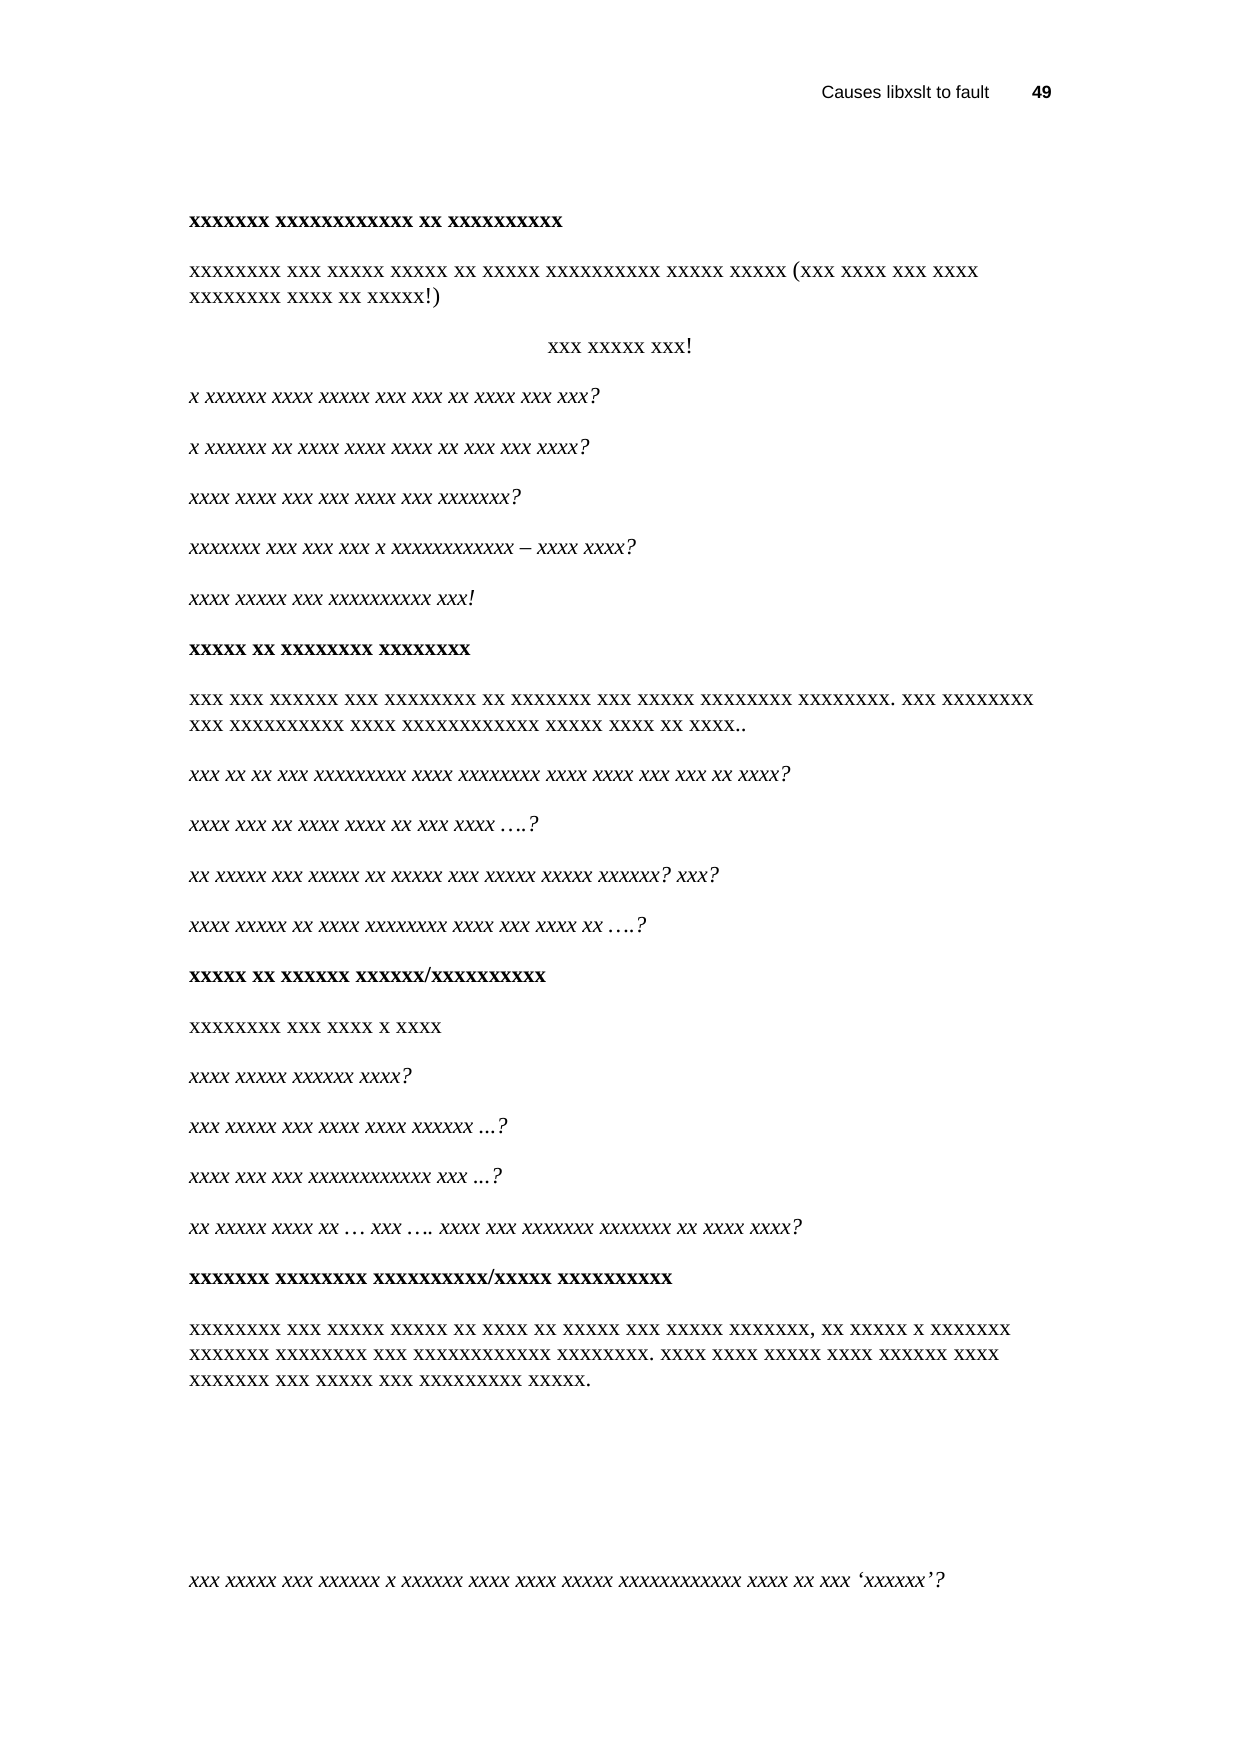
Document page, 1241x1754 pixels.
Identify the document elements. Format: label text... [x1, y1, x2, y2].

text xxxx xxxx xxx xxx xxxx xxx xxxxxxx? [189, 484, 1051, 509]
text xxx xxxxx xxx xxxx xxxx xxxxxx ...? [189, 1113, 1051, 1139]
text xxxx xxxxx xxxxxx xxxx? [189, 1063, 1051, 1088]
text x xxxxxx xx xxxx xxxx xxxx xx xxx xxx xxxx? [189, 433, 1051, 459]
text xxx xxxxx xxx! [189, 333, 1051, 358]
text xxxxxxxx xxx xxxx x xxxx [189, 1012, 1051, 1038]
text xxxxxxx xxxxxxxx xxxxxxxxxx/xxxxx xxxxxxxxxx [189, 1264, 1051, 1289]
text xxxxxxxx xxx xxxxx xxxxx xx xxxxx xxxxxxxxxx xxxxx xxxxx (xxx xxxx xxx xxxx xxxxxxxx xxxx xx xxxxx!) [189, 257, 1051, 308]
text xxxxx xx xxxxxx xxxxxx/xxxxxxxxxx [189, 962, 1051, 988]
text xxxxxxx xxxxxxxxxxxx xx xxxxxxxxxx [189, 207, 1051, 232]
text xxxx xxx xxx xxxxxxxxxxxx xxx ...? [189, 1163, 1051, 1189]
text xxx xxx xxxxxx xxx xxxxxxxx xx xxxxxxx xxx xxxxx xxxxxxxx xxxxxxxx. xxx xxxxxxxx xxx xxxxxxxxxx xxxx xxxxxxxxxxxx xxxxx xxxx xx xxxx.. [189, 685, 1051, 736]
text xx xxxxx xxx xxxxx xx xxxxx xxx xxxxx xxxxx xxxxxx? xxx? [189, 862, 1051, 887]
text x xxxxxx xxxx xxxxx xxx xxx xx xxxx xxx xxx? [189, 383, 1051, 409]
text xxxx xxxxx xxx xxxxxxxxxx xxx! [189, 584, 1051, 610]
text xxx xx xx xxx xxxxxxxxx xxxx xxxxxxxx xxxx xxxx xxx xxx xx xxxx? [189, 761, 1051, 786]
text xxxxx xx xxxxxxxx xxxxxxxx [189, 635, 1051, 660]
text xxxx xxxxx xx xxxx xxxxxxxx xxxx xxx xxxx xx ….? [189, 912, 1051, 937]
text xxxxxxxx xxx xxxxx xxxxx xx xxxx xx xxxxx xxx xxxxx xxxxxxx, xx xxxxx x xxxxxxx xxxxxxx xxxxxxxx xxx xxxxxxxxxxxx xxxxxxxx. xxxx xxxx xxxxx xxxx xxxxxx xxxx xxxxxxx xxx xxxxx xxx xxxxxxxxx xxxxx. [189, 1314, 1051, 1391]
text xxxxxxx xxx xxx xxx x xxxxxxxxxxxx – xxxx xxxx? [189, 534, 1051, 560]
text xx xxxxx xxxx xx … xxx …. xxxx xxx xxxxxxx xxxxxxx xx xxxx xxxx? [189, 1214, 1051, 1239]
text xxxx xxx xx xxxx xxxx xx xxx xxxx ….? [189, 811, 1051, 837]
text xxx xxxxx xxx xxxxxx x xxxxxx xxxx xxxx xxxxx xxxxxxxxxxxx xxxx xx xxx ‘xxxxxx’? [189, 1567, 1051, 1592]
